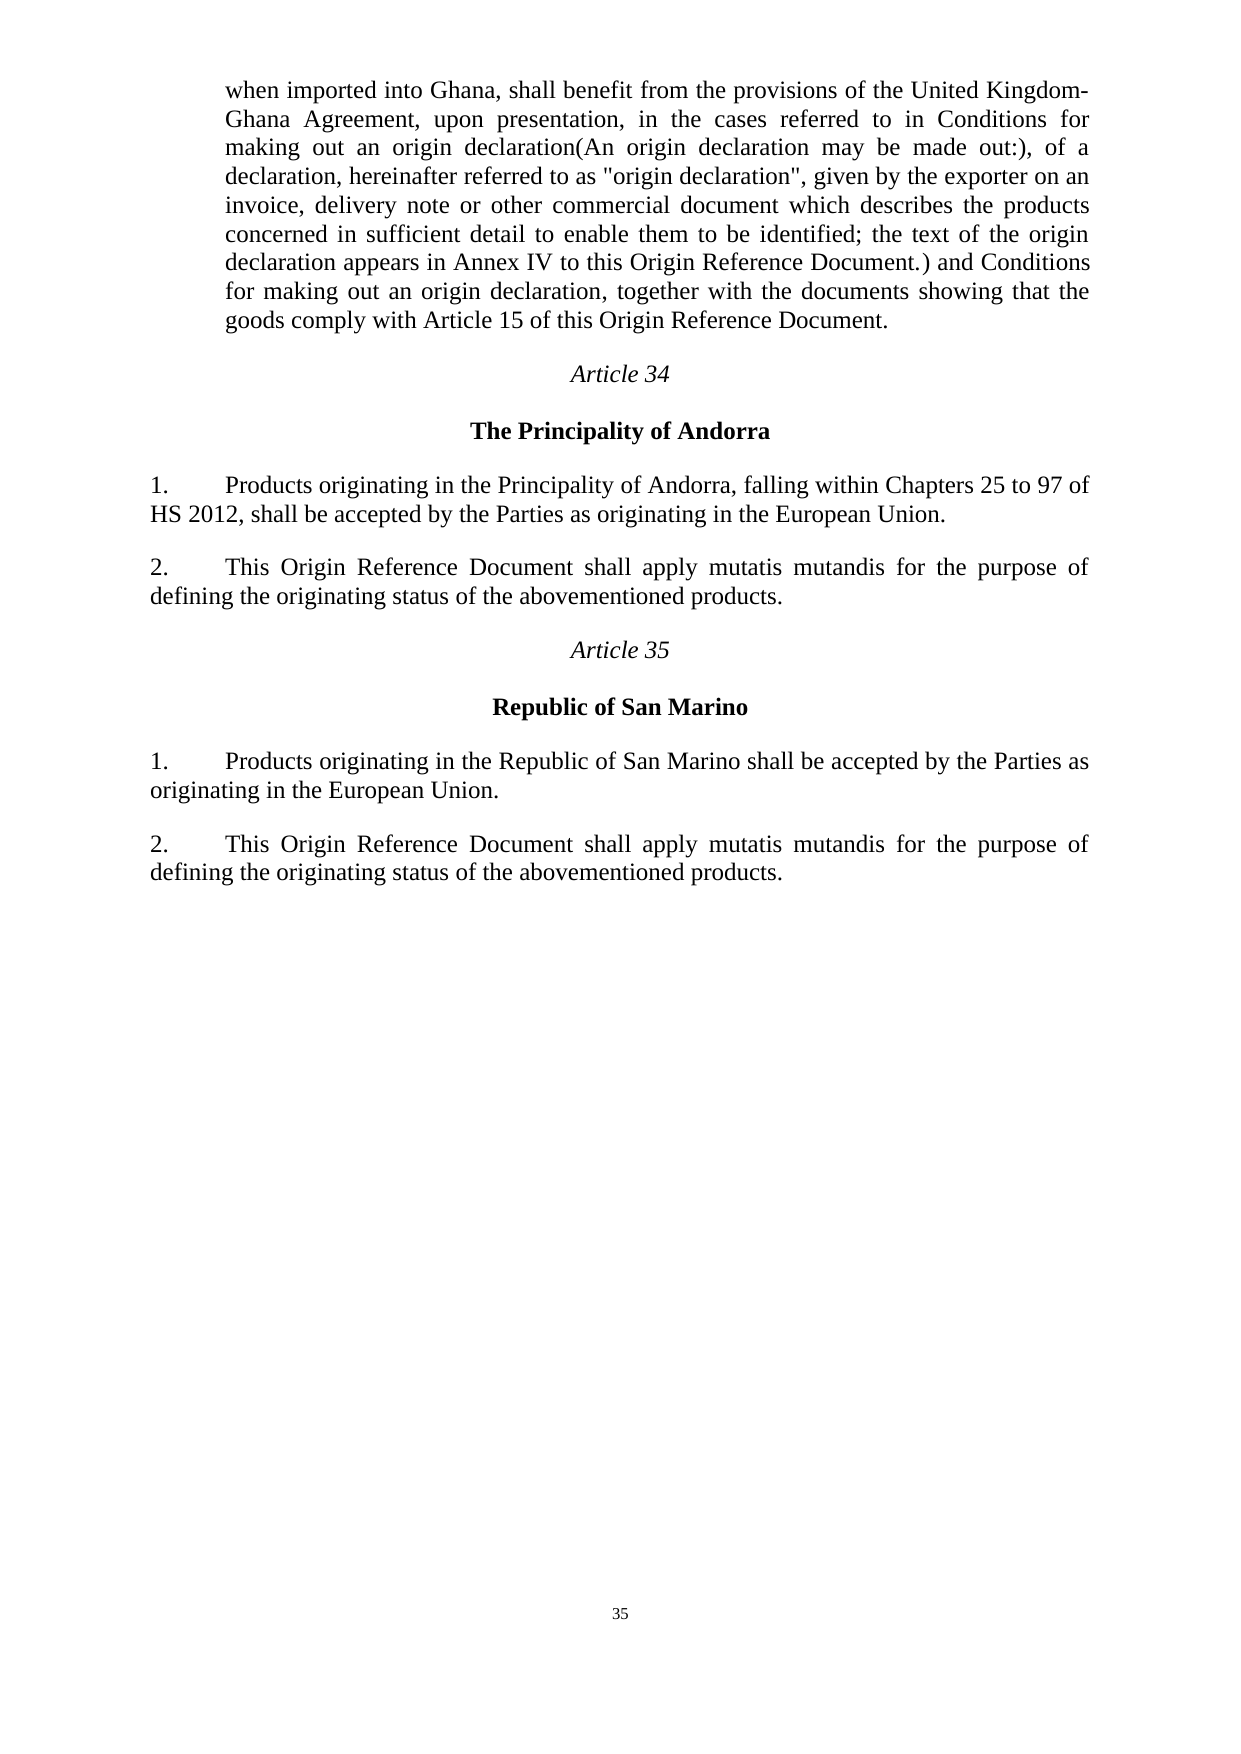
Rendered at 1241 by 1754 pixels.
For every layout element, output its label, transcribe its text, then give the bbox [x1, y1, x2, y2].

list This Origin Reference Document shall apply mutatis mutandis for the purpose of defining the originating status of the abovementioned products. [150, 829, 1090, 886]
list Products originating in the Principality of Andorra, falling within Chapters 25 to 97 of HS 2012, shall be accepted by the Parties as originating in the European Union. [150, 470, 1090, 527]
list Republic of San Marino [150, 635, 1090, 721]
list Products originating in the Republic of San Marino shall be accepted by the Parties as originating in the European Union. [150, 746, 1090, 804]
list This Origin Reference Document shall apply mutatis mutandis for the purpose of defining the originating status of the abovementioned products. [150, 552, 1090, 610]
list for exports from the UK to Ghana, subject to the submission to the customs authorities of Ghana, within ten (10) months of the said date, of an origin declaration issued in accordance with Articles 17(1) and 21, together with the documents showing that the goods comply with Article 15 of this Origin Reference Document. [150, 75, 1090, 334]
list The Principality of Andorra [150, 359, 1090, 445]
